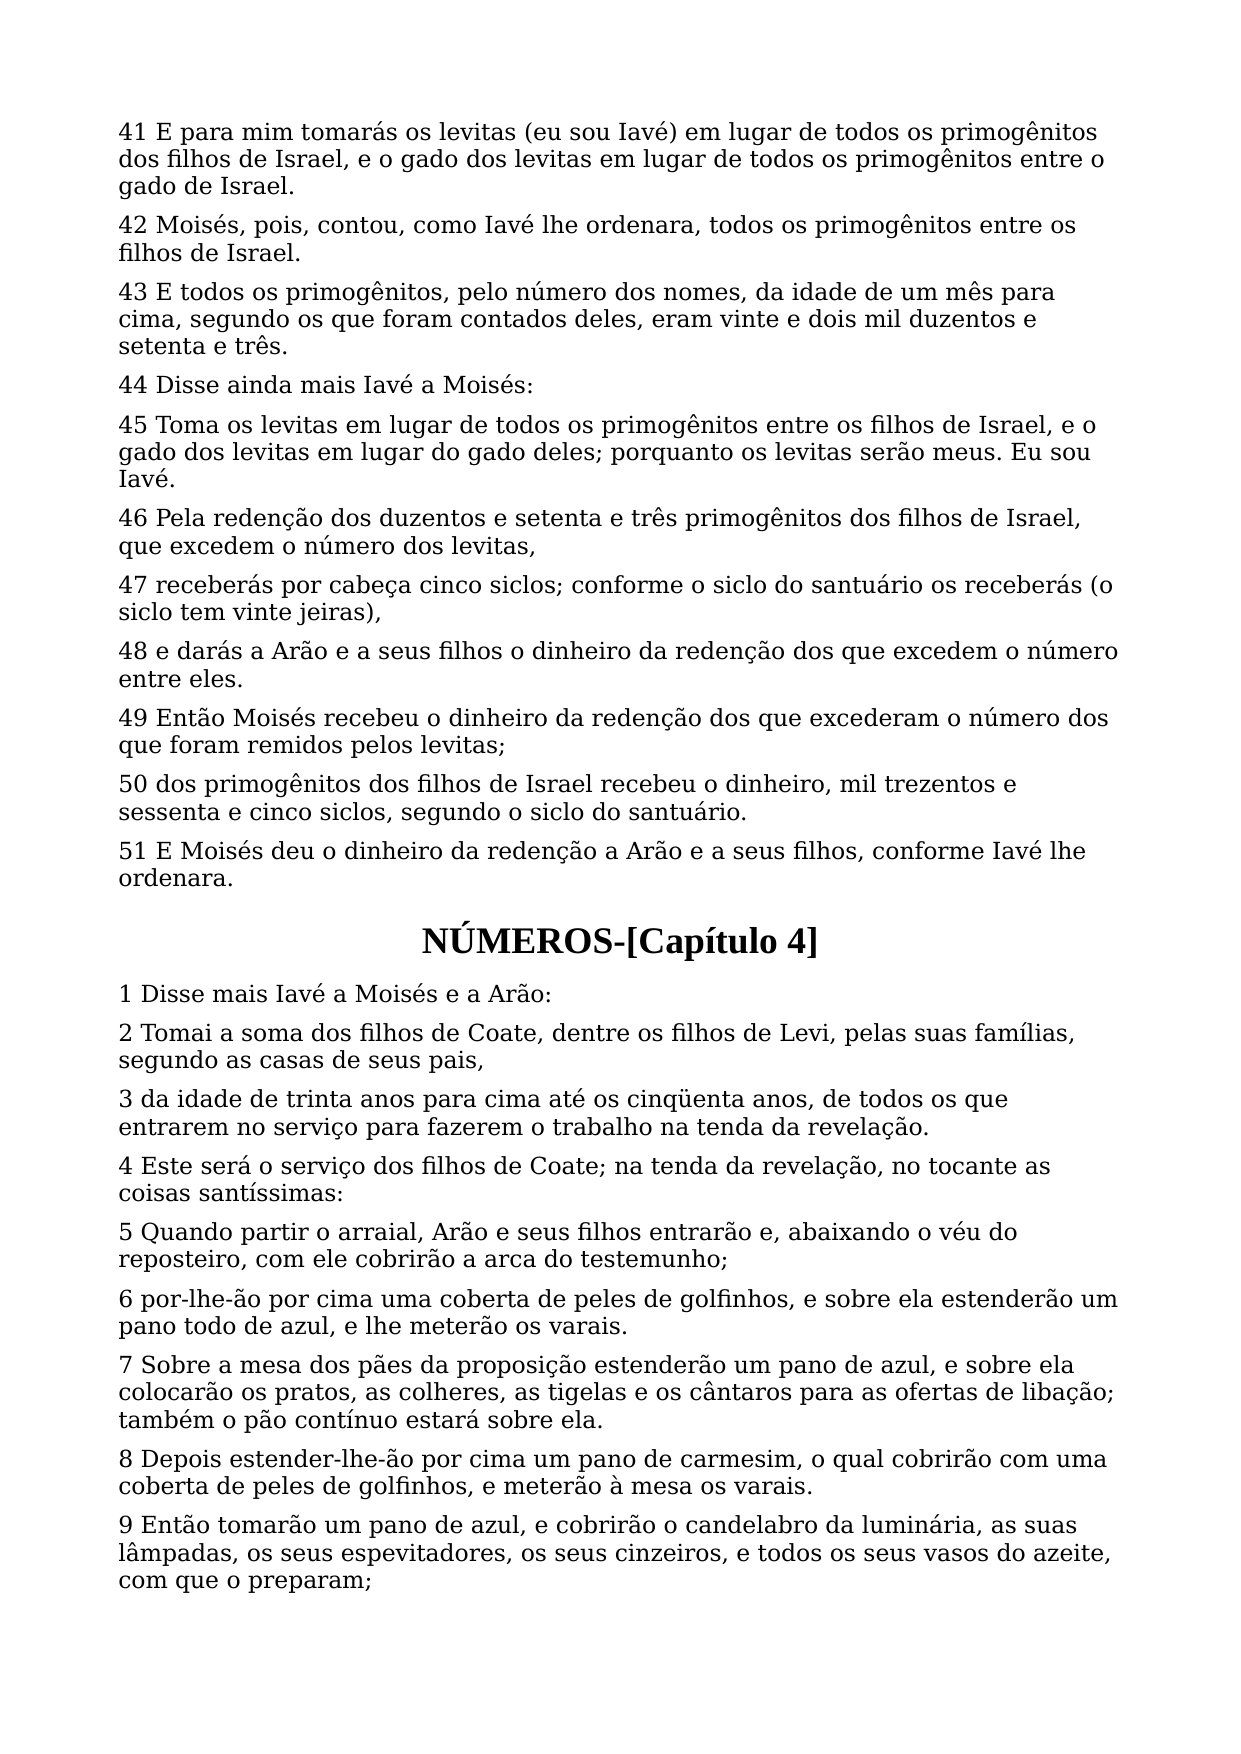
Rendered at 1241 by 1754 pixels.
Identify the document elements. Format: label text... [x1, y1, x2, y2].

text 3 da idade de trinta anos para cima até os cinqüenta anos, de todos os que entrarem no serviço para fazerem o trabalho na tenda da revelação. [118, 1086, 1122, 1140]
subtitle NÚMEROS-[Capítulo 4] [118, 919, 1122, 962]
text 51 E Moisés deu o dinheiro da redenção a Arão e a seus filhos, conforme Iavé lhe ordenara. [118, 837, 1122, 892]
text 48 e darás a Arão e a seus filhos o dinheiro da redenção dos que excedem o número entre eles. [118, 638, 1122, 692]
text 47 receberás por cabeça cinco siclos; conforme o siclo do santuário os receberás (o siclo tem vinte jeiras), [118, 571, 1122, 626]
text 1 Disse mais Iavé a Moisés e a Arão: [118, 980, 1122, 1007]
text 49 Então Moisés recebeu o dinheiro da redenção dos que excederam o número dos que foram remidos pelos levitas; [118, 704, 1122, 759]
text 5 Quando partir o arraial, Arão e seus filhos entrarão e, abaixando o véu do reposteiro, com ele cobrirão a arca do testemunho; [118, 1219, 1122, 1273]
text 50 dos primogênitos dos filhos de Israel recebeu o dinheiro, mil trezentos e sessenta e cinco siclos, segundo o siclo do santuário. [118, 771, 1122, 825]
text 44 Disse ainda mais Iavé a Moisés: [118, 372, 1122, 399]
text 2 Tomai a soma dos filhos de Coate, dentre os filhos de Levi, pelas suas famílias, segundo as casas de seus pais, [118, 1019, 1122, 1074]
text 9 Então tomarão um pano de azul, e cobrirão o candelabro da luminária, as suas lâmpadas, os seus espevitadores, os seus cinzeiros, e todos os seus vasos do azeite, com que o preparam; [118, 1512, 1122, 1594]
text 42 Moisés, pois, contou, como Iavé lhe ordenara, todos os primogênitos entre os filhos de Israel. [118, 212, 1122, 266]
text 7 Sobre a mesa dos pães da proposição estenderão um pano de azul, e sobre ela colocarão os pratos, as colheres, as tigelas e os cântaros para as ofertas de libação; também o pão contínuo estará sobre ela. [118, 1352, 1122, 1433]
text 46 Pela redenção dos duzentos e setenta e três primogênitos dos filhos de Israel, que excedem o número dos levitas, [118, 505, 1122, 559]
text 8 Depois estender-lhe-ão por cima um pano de carmesim, o qual cobrirão com uma coberta de peles de golfinhos, e meterão à mesa os varais. [118, 1445, 1122, 1500]
text 43 E todos os primogênitos, pelo número dos nomes, da idade de um mês para cima, segundo os que foram contados deles, eram vinte e dois mil duzentos e setenta e três. [118, 278, 1122, 360]
text 41 E para mim tomarás os levitas (eu sou Iavé) em lugar de todos os primogênitos dos filhos de Israel, e o gado dos levitas em lugar de todos os primogênitos entre o gado de Israel. [118, 118, 1122, 200]
text 6 por-lhe-ão por cima uma coberta de peles de golfinhos, e sobre ela estenderão um pano todo de azul, e lhe meterão os varais. [118, 1285, 1122, 1340]
text 4 Este será o serviço dos filhos de Coate; na tenda da revelação, no tocante as coisas santíssimas: [118, 1152, 1122, 1207]
text 45 Toma os levitas em lugar de todos os primogênitos entre os filhos de Israel, e o gado dos levitas em lugar do gado deles; porquanto os levitas serão meus. Eu sou Iavé. [118, 411, 1122, 493]
